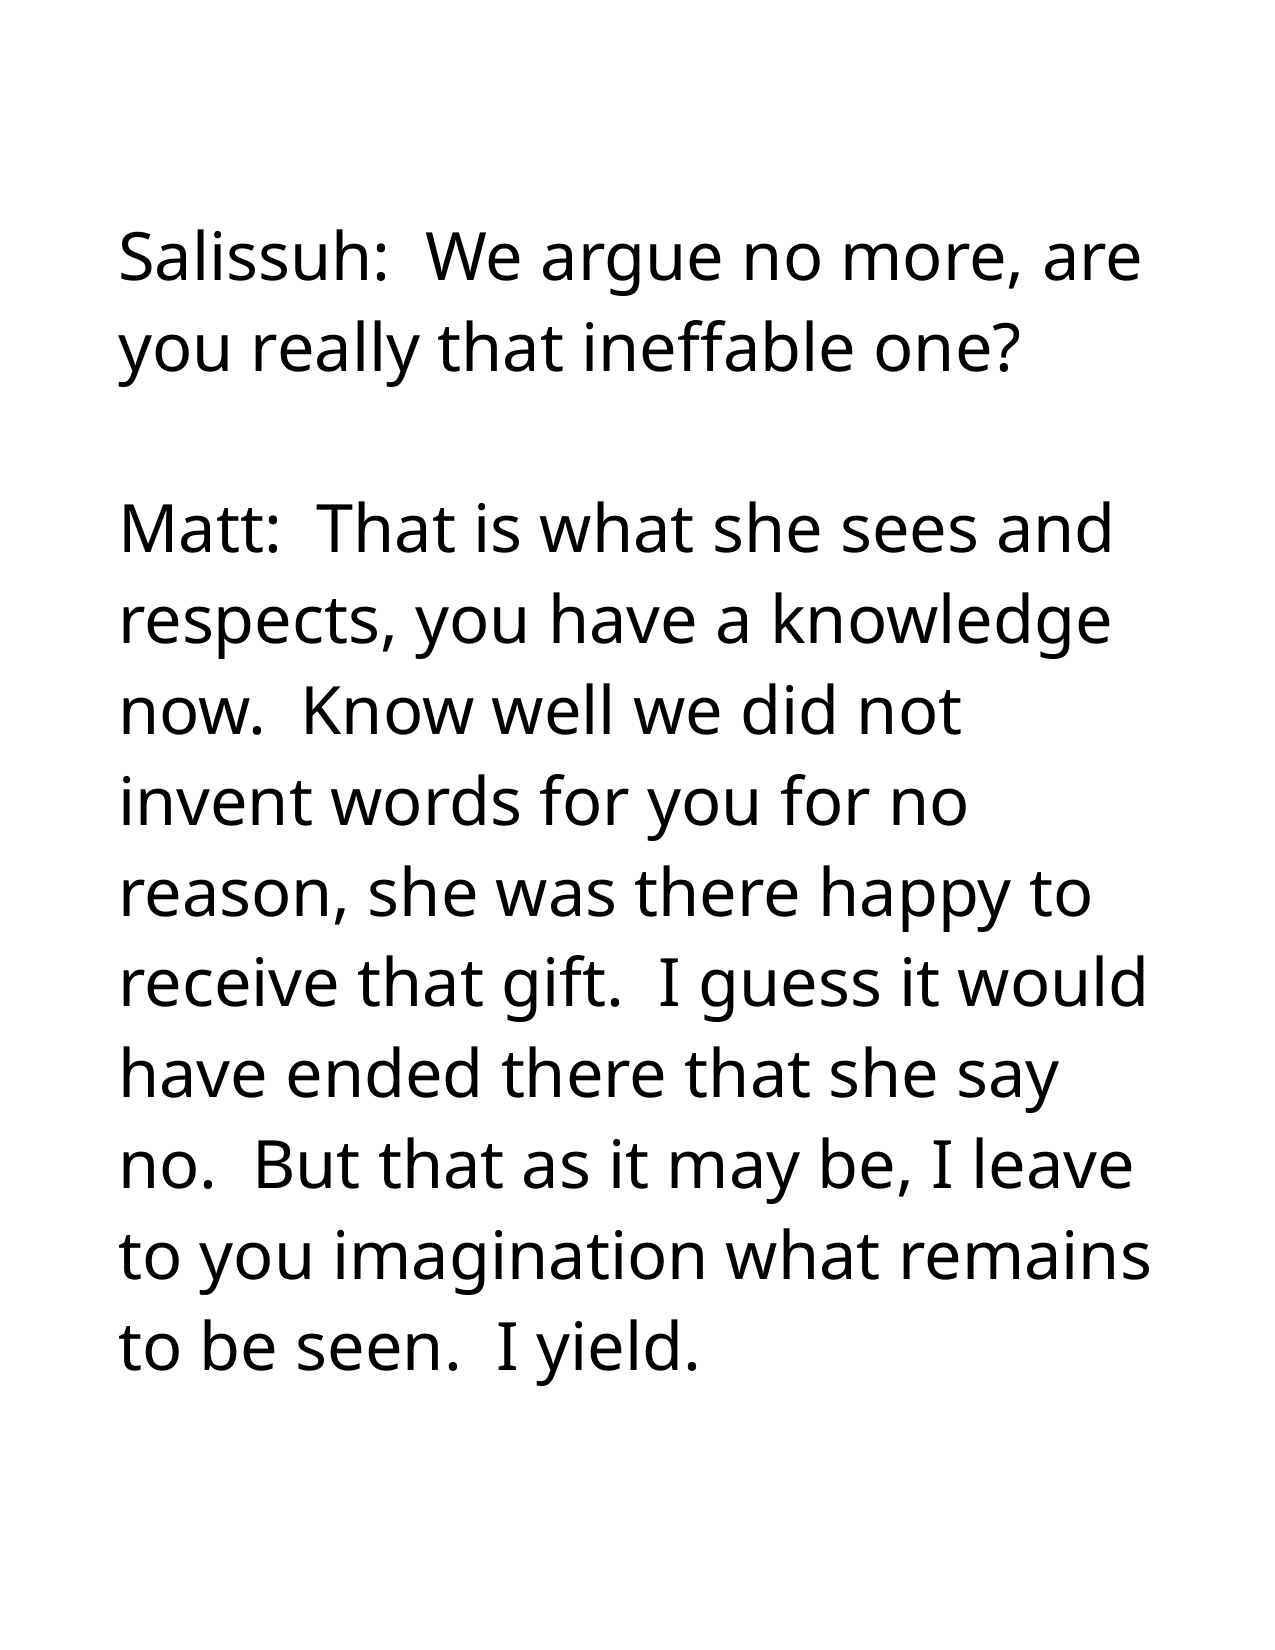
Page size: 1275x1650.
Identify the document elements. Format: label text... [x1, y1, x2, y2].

text Salissuh: We argue no more, are you really that ineffable one? [118, 209, 1157, 391]
text Matt: That is what she sees and respects, you have a knowledge now. Know well we did not invent words for you for no reason, she was there happy to receive that gift. I guess it would have ended there that she say no. But that as it may be, I leave to you imagination what remains to be seen. I yield. [118, 481, 1157, 1390]
